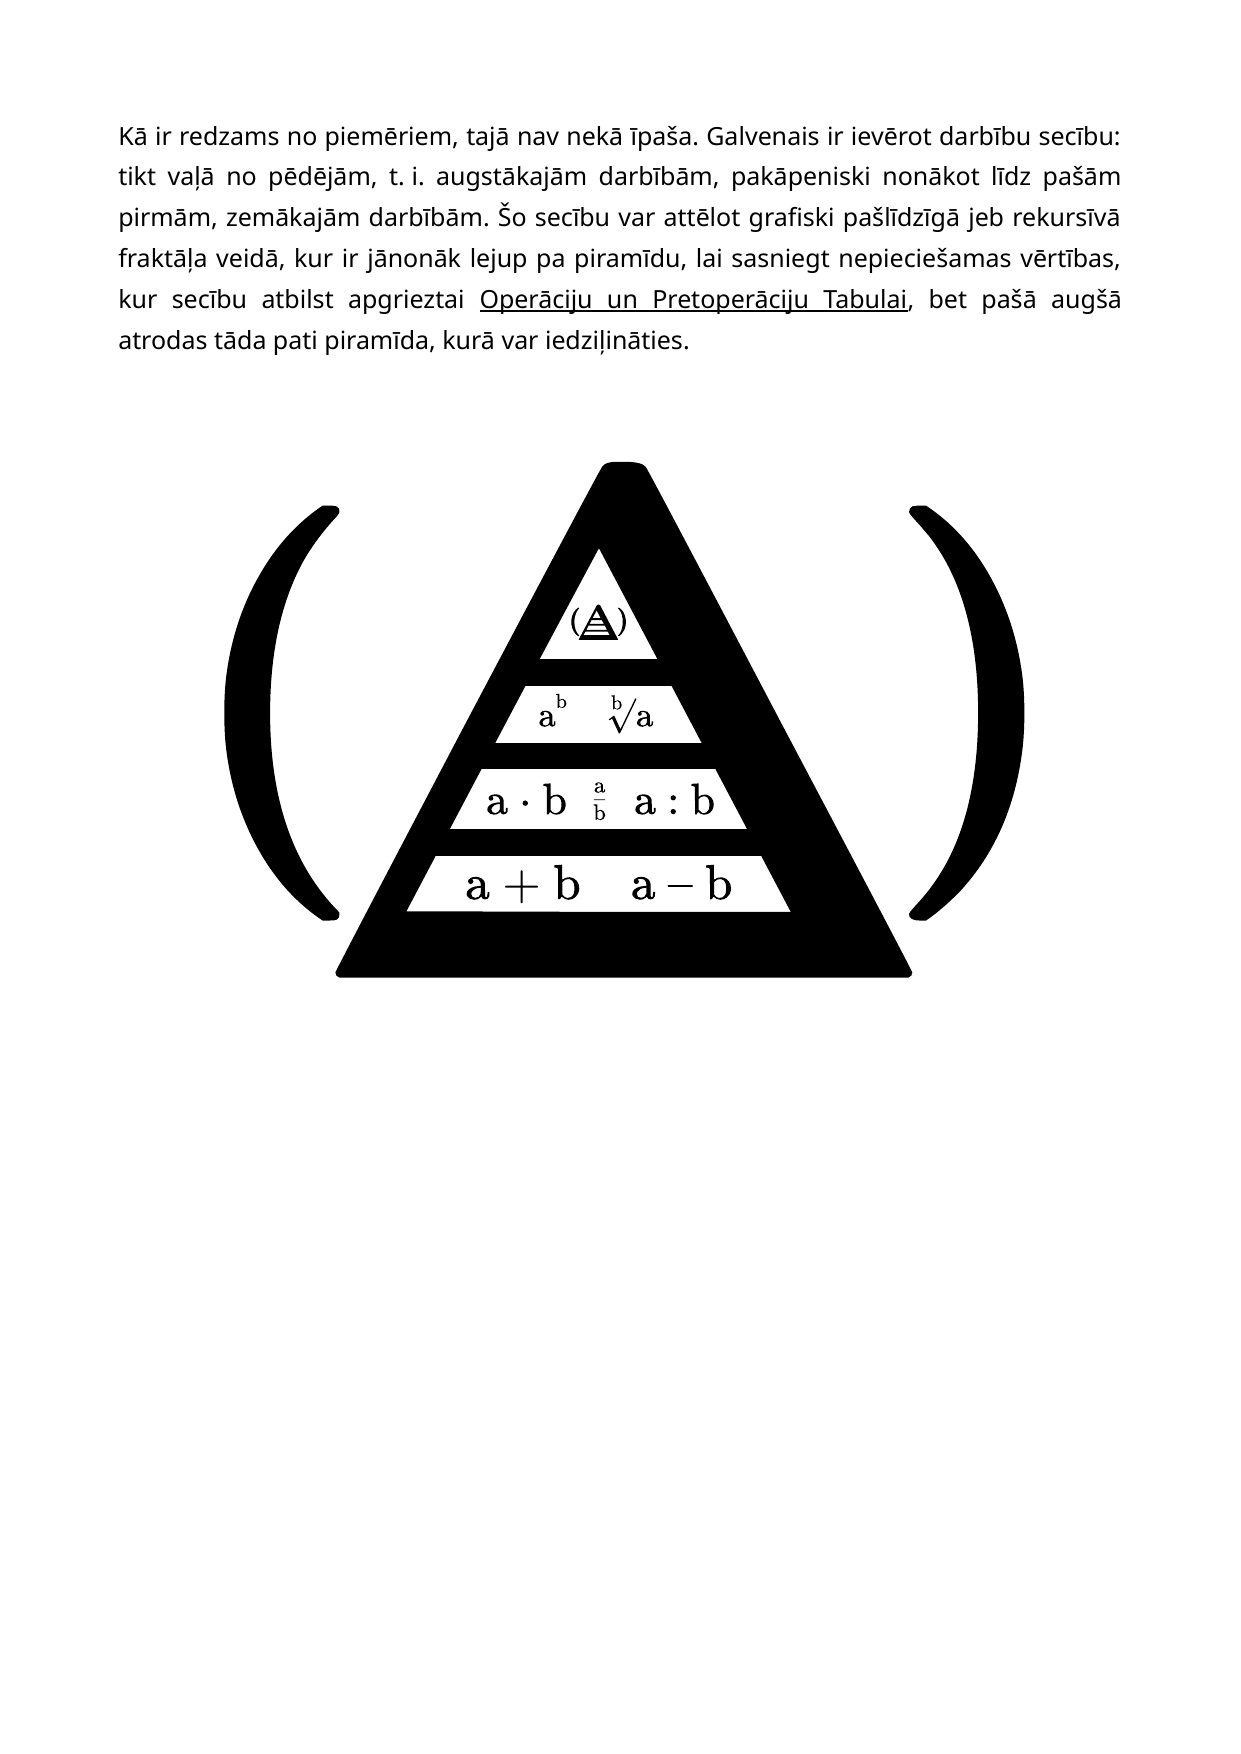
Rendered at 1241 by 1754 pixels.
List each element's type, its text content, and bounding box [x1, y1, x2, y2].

text Kā ir redzams no piemēriem, tajā nav nekā īpaša. Galvenais ir ievērot darbību secību: tikt vaļā no pēdējām, t. i. augstākajām darbībām, pakāpeniski nonākot līdz pašām pirmām, zemākajām darbībām. Šo secību var attēlot grafiski pašlīdzīgā jeb rekursīvā fraktāļa veidā, kur ir jānonāk lejup pa piramīdu, lai sasniegt nepieciešamas vērtības, kur secību atbilst apgrieztai Operāciju un Pretoperāciju Tabulai, bet pašā augšā atrodas tāda pati piramīda, kurā var iedziļināties. [118, 118, 1122, 356]
